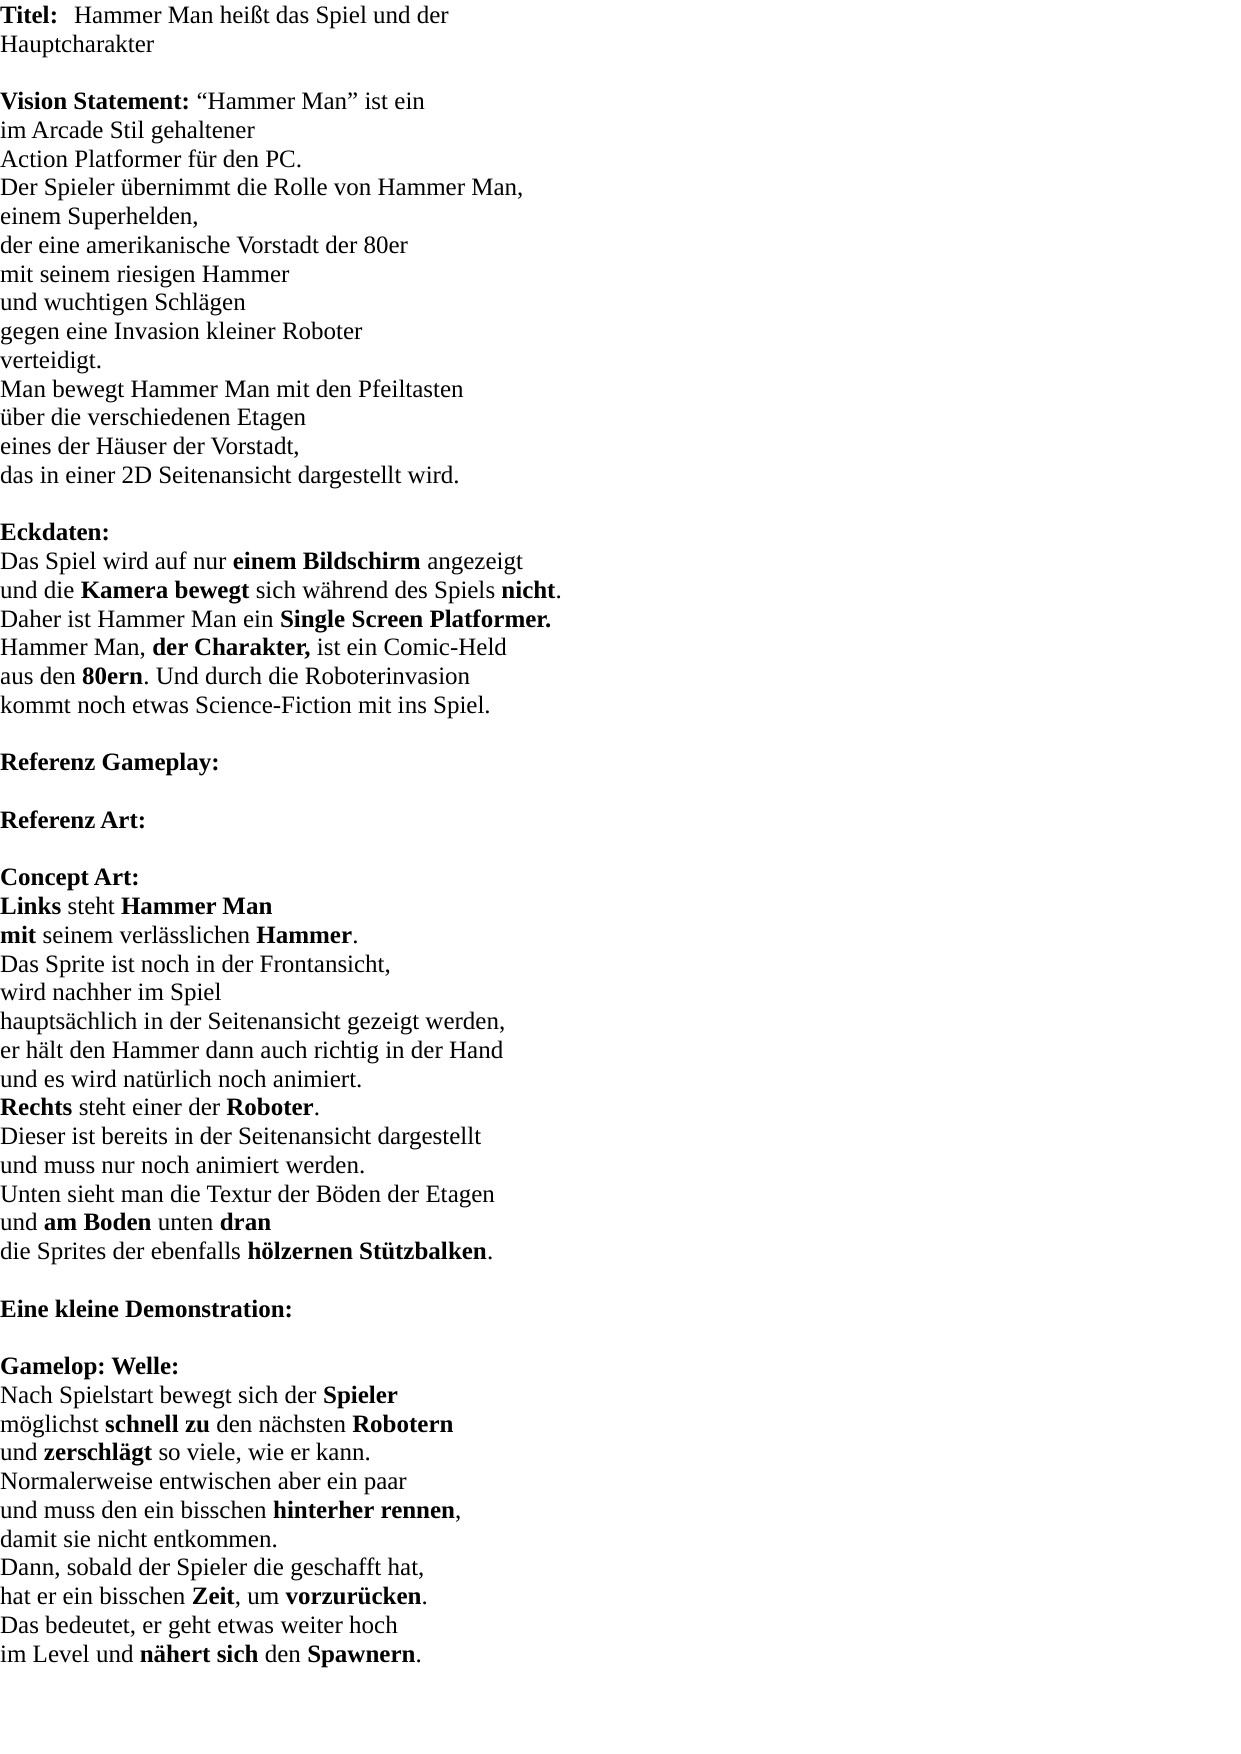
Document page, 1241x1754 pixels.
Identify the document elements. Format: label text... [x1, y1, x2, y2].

text Referenz Art: [0, 805, 1240, 834]
text Daher ist Hammer Man ein Single Screen Platformer. [0, 604, 1240, 632]
text Gamelop: Welle: [0, 1351, 1240, 1380]
text Eine kleine Demonstration: [0, 1294, 1240, 1322]
text damit sie nicht entkommen. [0, 1524, 1240, 1552]
text Rechts steht einer der Roboter. [0, 1092, 1240, 1121]
text im Level und nähert sich den Spawnern. [0, 1639, 1240, 1667]
text und am Boden unten dran [0, 1207, 1240, 1236]
text Das bedeutet, er geht etwas weiter hoch [0, 1610, 1240, 1639]
text über die verschiedenen Etagen [0, 402, 1240, 431]
text die Sprites der ebenfalls hölzernen Stützbalken. [0, 1236, 1240, 1265]
text Das Spiel wird auf nur einem Bildschirm angezeigt [0, 546, 1240, 575]
text und die Kamera bewegt sich während des Spiels nicht. [0, 575, 1240, 604]
text Unten sieht man die Textur der Böden der Etagen [0, 1179, 1240, 1207]
text möglichst schnell zu den nächsten Robotern [0, 1409, 1240, 1437]
text Der Spieler übernimmt die Rolle von Hammer Man, [0, 172, 1240, 201]
text Hammer Man, der Charakter, ist ein Comic-Held [0, 632, 1240, 661]
text hat er ein bisschen Zeit, um vorzurücken. [0, 1581, 1240, 1610]
text Hauptcharakter [0, 29, 1240, 57]
text Eckdaten: [0, 517, 1240, 546]
text und zerschlägt so viele, wie er kann. [0, 1437, 1240, 1466]
text wird nachher im Spiel [0, 977, 1240, 1006]
text der eine amerikanische Vorstadt der 80er [0, 230, 1240, 259]
text Referenz Gameplay: [0, 747, 1240, 776]
text und wuchtigen Schlägen [0, 287, 1240, 316]
text Nach Spielstart bewegt sich der Spieler [0, 1380, 1240, 1409]
text Normalerweise entwischen aber ein paar [0, 1466, 1240, 1495]
text verteidigt. [0, 345, 1240, 374]
text Man bewegt Hammer Man mit den Pfeiltasten [0, 374, 1240, 402]
text Das Sprite ist noch in der Frontansicht, [0, 949, 1240, 977]
text einem Superhelden, [0, 201, 1240, 230]
text eines der Häuser der Vorstadt, [0, 431, 1240, 460]
text und muss nur noch animiert werden. [0, 1150, 1240, 1179]
text im Arcade Stil gehaltener [0, 115, 1240, 144]
text und es wird natürlich noch animiert. [0, 1064, 1240, 1092]
text Vision Statement: “Hammer Man” ist ein [0, 86, 1240, 115]
text Action Platformer für den PC. [0, 144, 1240, 172]
text Dieser ist bereits in der Seitenansicht dargestellt [0, 1121, 1240, 1150]
text das in einer 2D Seitenansicht dargestellt wird. [0, 460, 1240, 489]
text und muss den ein bisschen hinterher rennen, [0, 1495, 1240, 1524]
text Dann, sobald der Spieler die geschafft hat, [0, 1552, 1240, 1581]
text Concept Art: [0, 862, 1240, 891]
text Links steht Hammer Man [0, 891, 1240, 920]
text kommt noch etwas Science-Fiction mit ins Spiel. [0, 690, 1240, 719]
text aus den 80ern. Und durch die Roboterinvasion [0, 661, 1240, 690]
text er hält den Hammer dann auch richtig in der Hand [0, 1035, 1240, 1064]
text gegen eine Invasion kleiner Roboter [0, 316, 1240, 345]
text mit seinem verlässlichen Hammer. [0, 920, 1240, 949]
text mit seinem riesigen Hammer [0, 259, 1240, 287]
text hauptsächlich in der Seitenansicht gezeigt werden, [0, 1006, 1240, 1035]
text Titel: Hammer Man heißt das Spiel und der [0, 0, 1240, 29]
